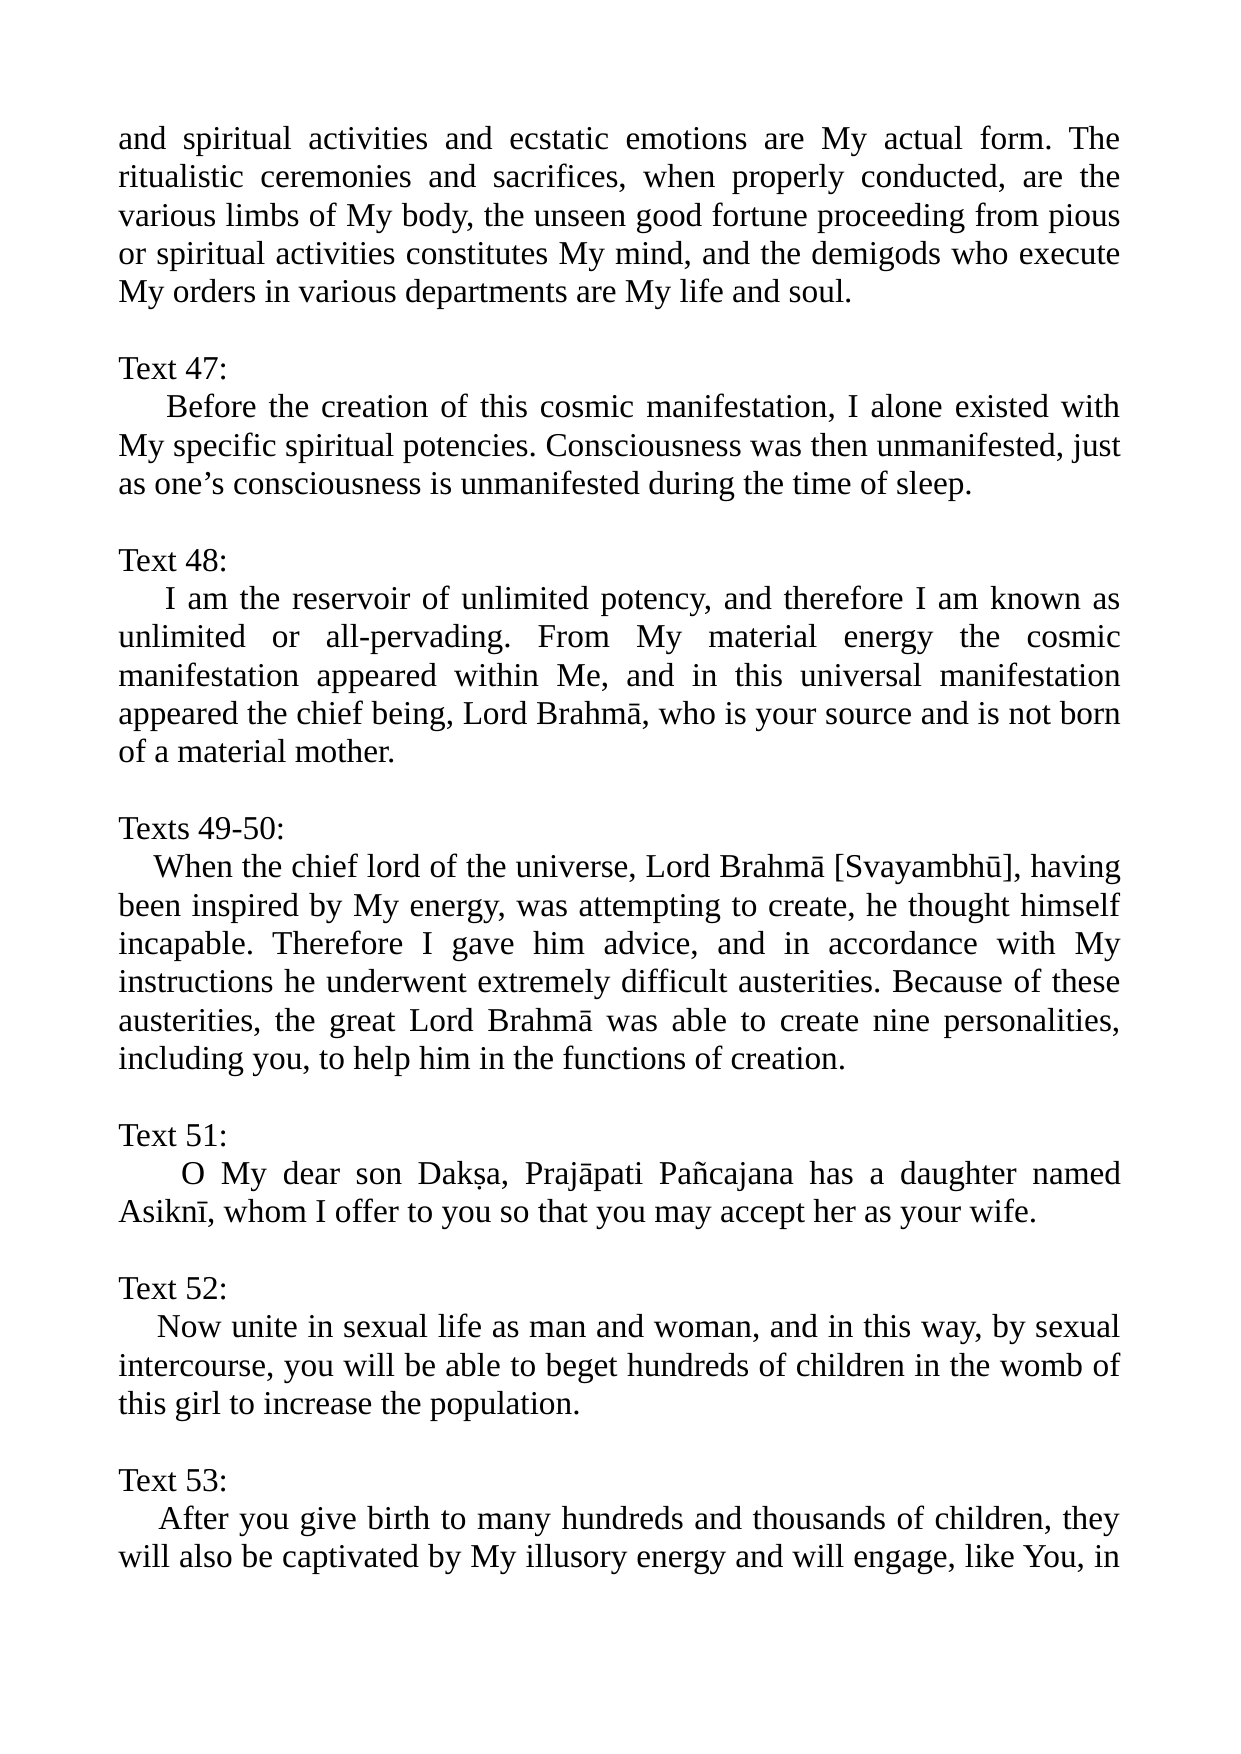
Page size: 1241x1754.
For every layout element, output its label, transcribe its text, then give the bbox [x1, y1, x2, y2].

text Text 48: [118, 540, 1122, 578]
text and spiritual activities and ecstatic emotions are My actual form. The ritualistic ceremonies and sacrifices, when properly conducted, are the various limbs of My body, the unseen good fortune proceeding from pious or spiritual activities constitutes My mind, and the demigods who execute My orders in various departments are My life and soul. [118, 118, 1122, 310]
text When the chief lord of the universe, Lord Brahmā [Svayambhū], having been inspired by My energy, was attempting to create, he thought himself incapable. Therefore I gave him advice, and in accordance with My instructions he underwent extremely difficult austerities. Because of these austerities, the great Lord Brahmā was able to create nine personalities, including you, to help him in the functions of creation. [118, 846, 1122, 1076]
text Text 53: [118, 1460, 1122, 1498]
text Text 51: [118, 1115, 1122, 1153]
text Texts 49-50: [118, 808, 1122, 846]
text Text 47: [118, 348, 1122, 386]
text O My dear son Dakṣa, Prajāpati Pañcajana has a daughter named Asiknī, whom I offer to you so that you may accept her as your wife. [118, 1153, 1122, 1230]
text After you give birth to many hundreds and thousands of children, they will also be captivated by My illusory energy and will engage, like You, in [118, 1498, 1122, 1575]
text I am the reservoir of unlimited potency, and therefore I am known as unlimited or all-pervading. From My material energy the cosmic manifestation appeared within Me, and in this universal manifestation appeared the chief being, Lord Brahmā, who is your source and is not born of a material mother. [118, 578, 1122, 770]
text Text 52: [118, 1268, 1122, 1306]
text Now unite in sexual life as man and woman, and in this way, by sexual intercourse, you will be able to beget hundreds of children in the womb of this girl to increase the population. [118, 1306, 1122, 1421]
text Before the creation of this cosmic manifestation, I alone existed with My specific spiritual potencies. Consciousness was then unmanifested, just as one’s consciousness is unmanifested during the time of sleep. [118, 386, 1122, 501]
